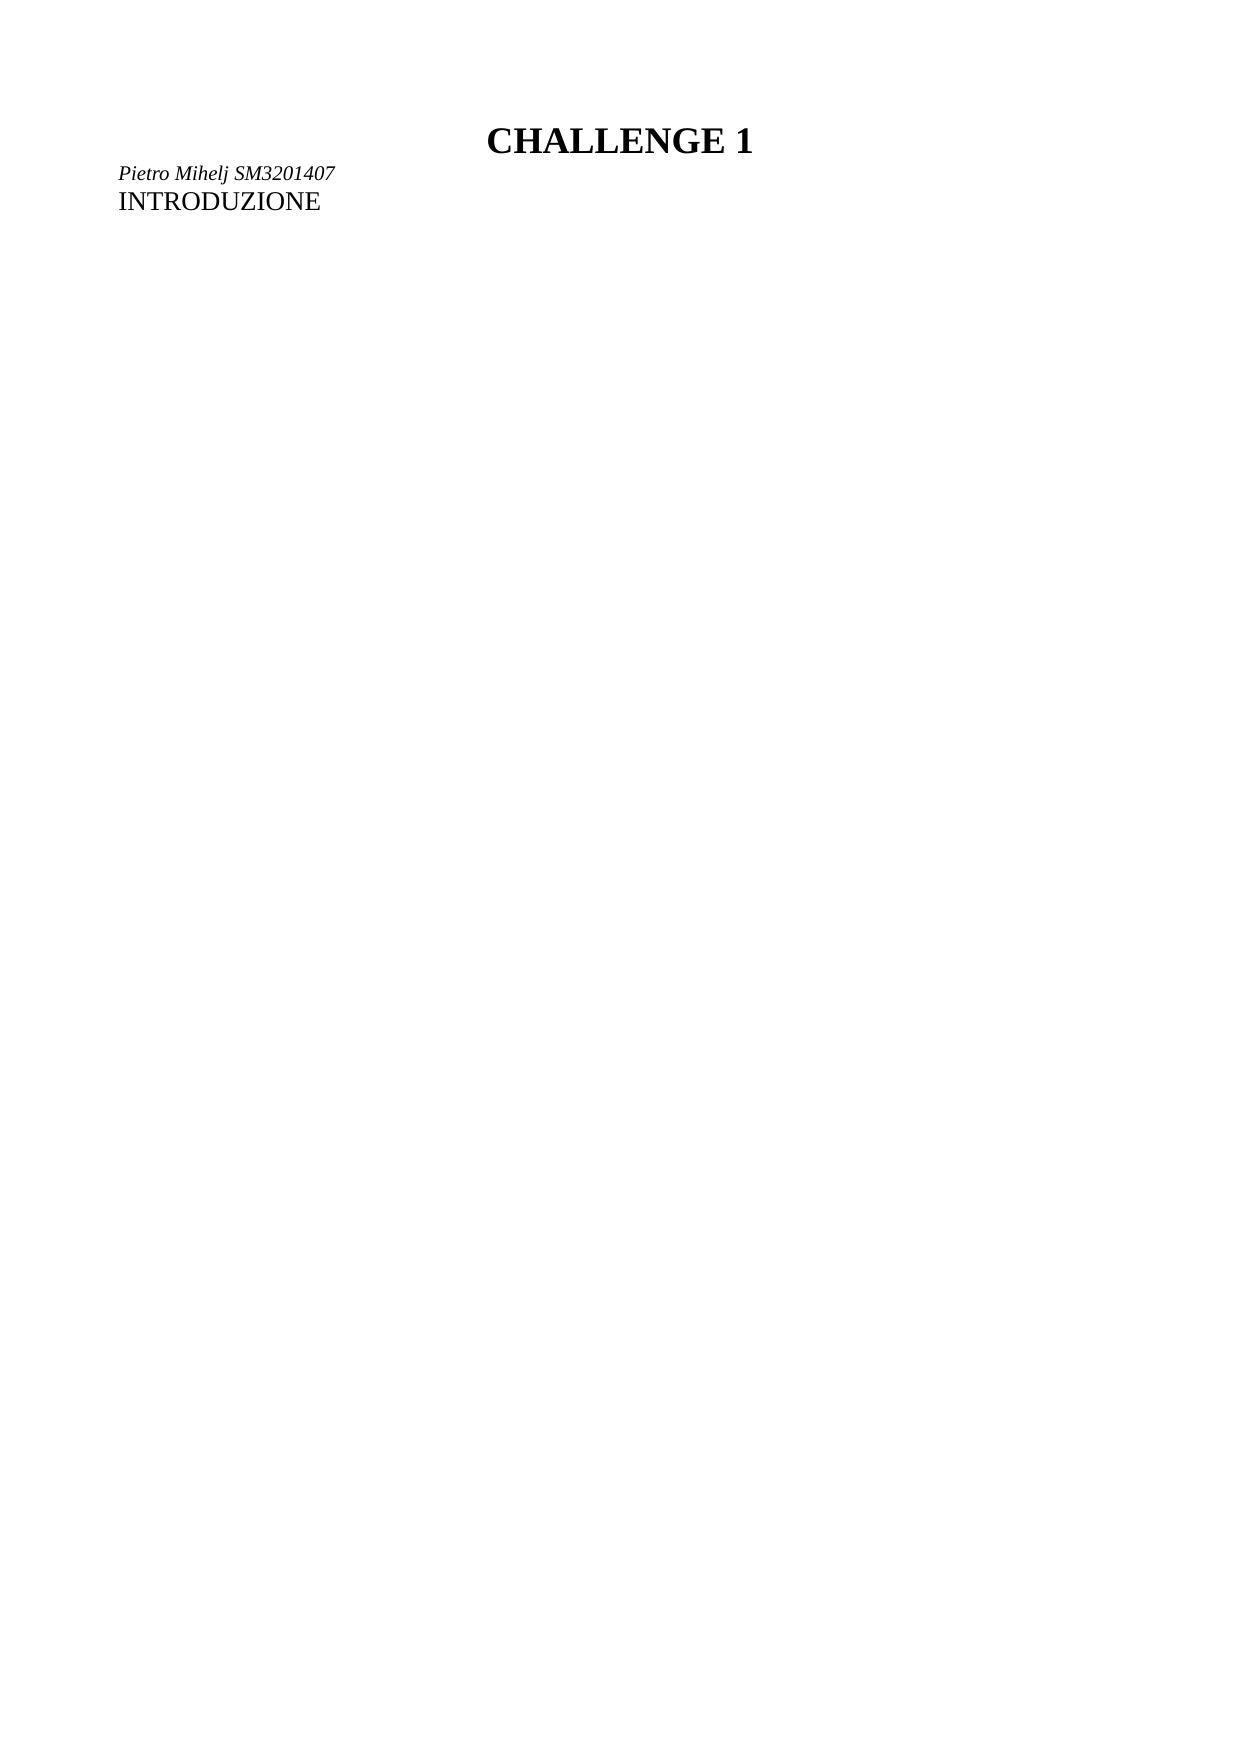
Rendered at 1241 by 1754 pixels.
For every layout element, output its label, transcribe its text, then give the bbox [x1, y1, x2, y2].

text Pietro Mihelj SM3201407 [118, 161, 1122, 185]
text INTRODUZIONE [118, 185, 1122, 216]
text CHALLENGE 1 [118, 118, 1122, 161]
